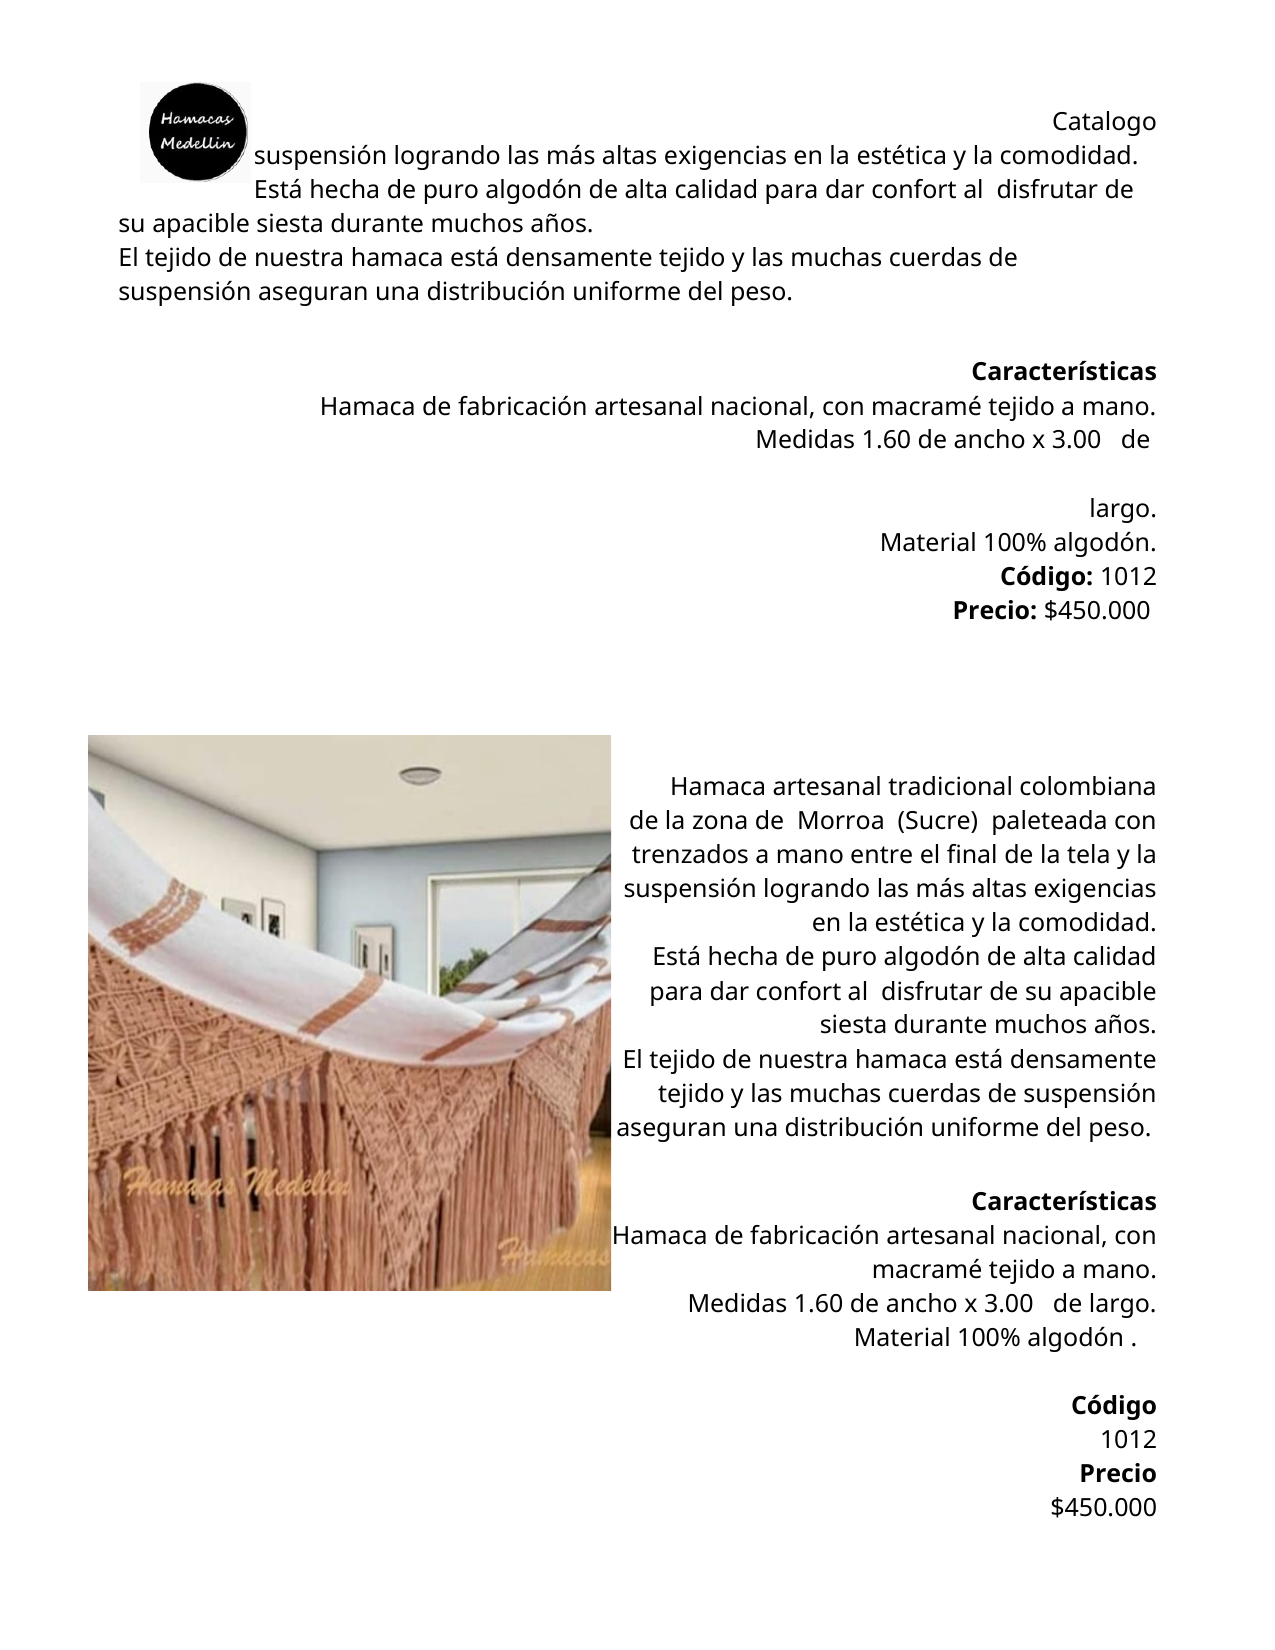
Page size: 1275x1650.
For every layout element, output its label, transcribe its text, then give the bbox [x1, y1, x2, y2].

text Material 100% algodón. [118, 524, 1157, 558]
text Medidas 1.60 de ancho x 3.00 de largo. [118, 1286, 1157, 1320]
text largo. [118, 490, 1157, 524]
text Hamaca artesanal tradicional colombiana de la zona de Morroa (Sucre) paleteada con trenzados a mano entre el final de la tela y la suspensión logrando las más altas exigencias en la estética y la comodidad. Está hecha de puro algodón de alta calidad para dar confort al disfrutar de su apacible siesta durante muchos años. El tejido de nuestra hamaca está densamente tejido y las muchas cuerdas de suspensión aseguran una distribución uniforme del peso. [118, 632, 1157, 1177]
text $450.000 [118, 1490, 1157, 1524]
text Código [118, 1388, 1157, 1422]
text Material 100% algodón . [118, 1320, 1157, 1354]
text Características [118, 354, 1157, 388]
picture [140, 82, 251, 183]
text Características [612, 1183, 1157, 1217]
text 1012 [118, 1422, 1157, 1456]
picture [88, 735, 612, 1291]
text Hamaca de fabricación artesanal nacional, con macramé tejido a mano. [118, 388, 1157, 422]
text Medidas 1.60 de ancho x 3.00 de [118, 422, 1157, 456]
text suspensión logrando las más altas exigencias en la estética y la comodidad. Está hecha de puro algodón de alta calidad para dar confort al disfrutar de su apacible siesta durante muchos años. El tejido de nuestra hamaca está densamente tejido y las muchas cuerdas de suspensión aseguran una distribución uniforme del peso. [118, 138, 1157, 342]
text Precio: $450.000 [118, 592, 1157, 627]
text Hamaca de fabricación artesanal nacional, con macramé tejido a mano. [612, 1217, 1157, 1286]
text Código: 1012 [118, 558, 1157, 592]
text Precio [118, 1456, 1157, 1490]
